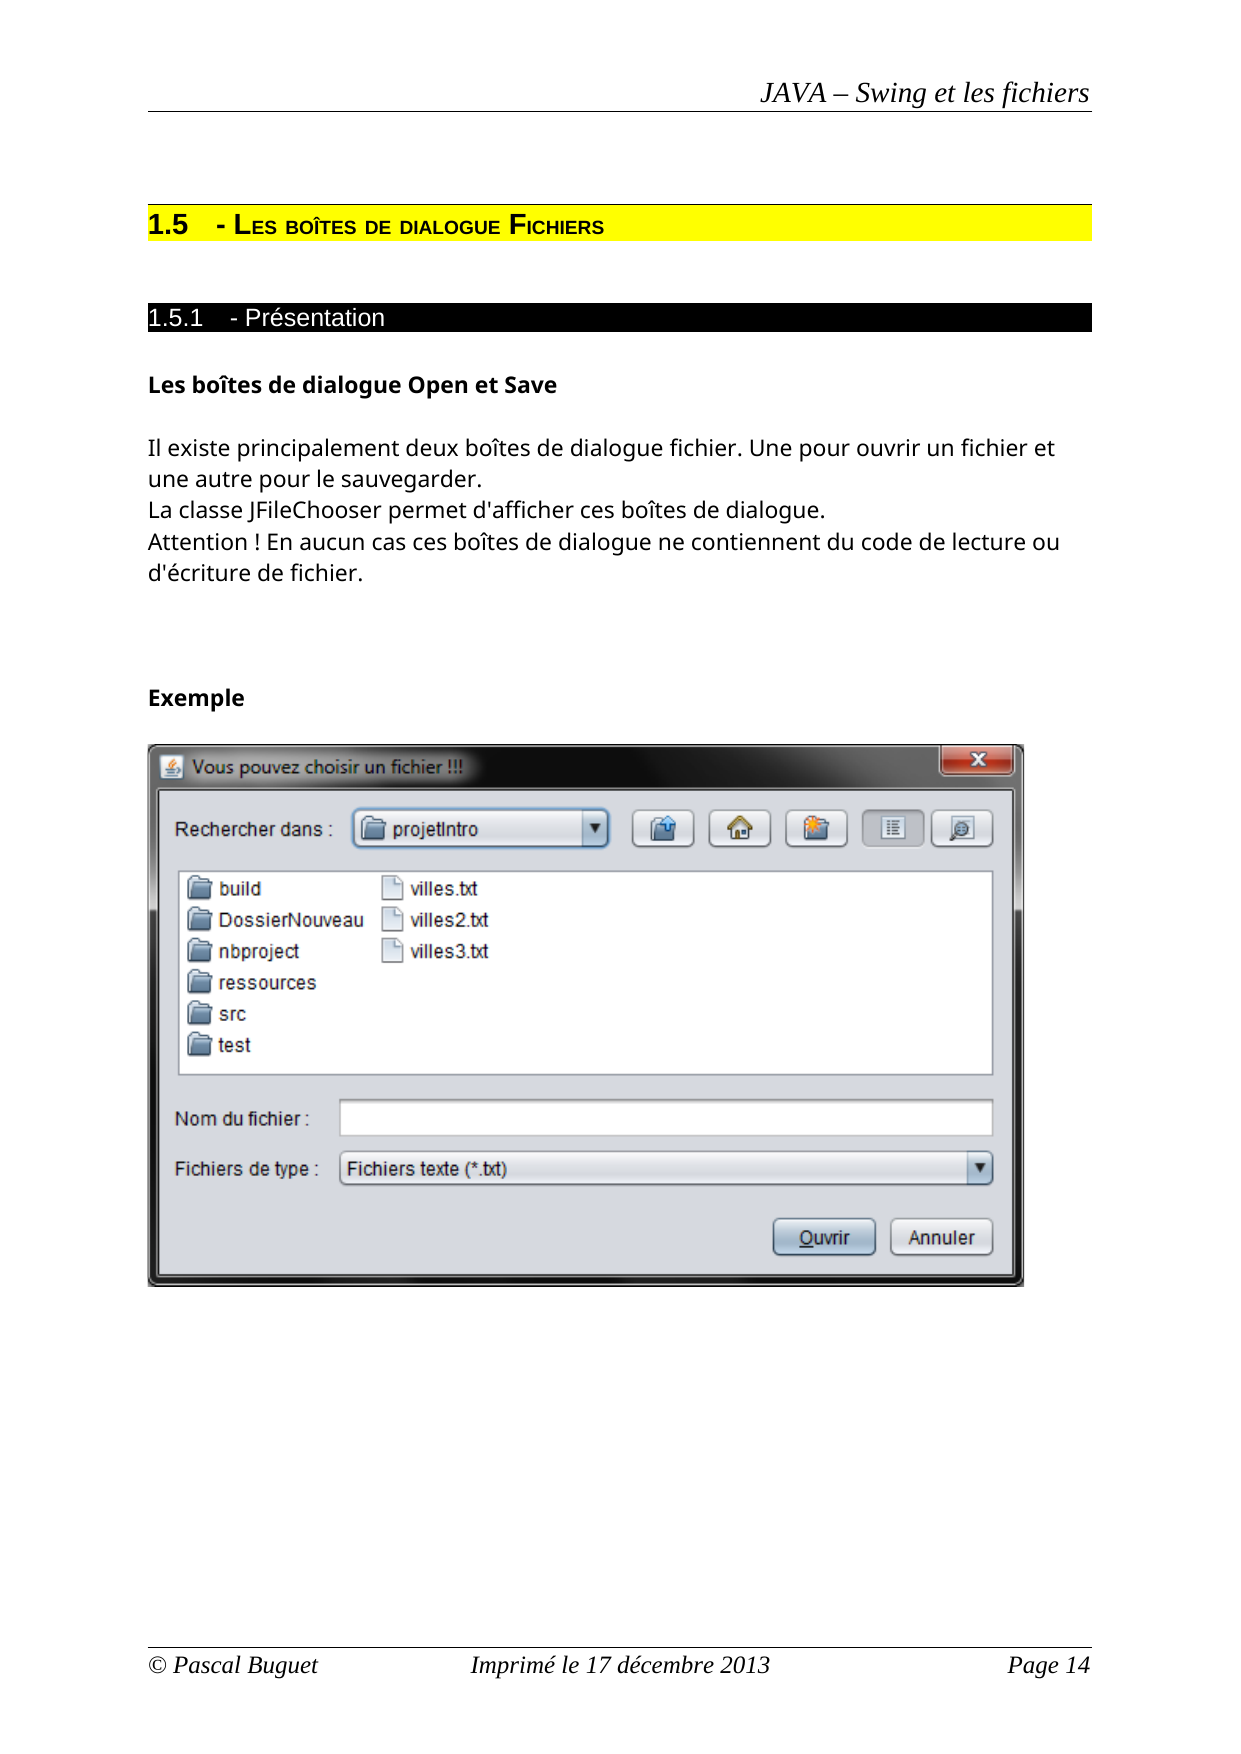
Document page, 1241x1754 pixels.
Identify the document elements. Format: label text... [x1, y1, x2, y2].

text Exemple [148, 682, 1092, 713]
text Attention ! En aucun cas ces boîtes de dialogue ne contiennent du code de lecture ou d'écriture de fichier. [148, 526, 1092, 588]
subtitle - Présentation [148, 303, 1092, 332]
text Les boîtes de dialogue Open et Save [148, 369, 1092, 401]
subtitle - Les boîtes de dialogue Fichiers [148, 205, 1092, 241]
text La classe JFileChooser permet d'afficher ces boîtes de dialogue. [148, 494, 1092, 526]
text Il existe principalement deux boîtes de dialogue fichier. Une pour ouvrir un fichier et une autre pour le sauvegarder. [148, 432, 1092, 494]
picture [147, 744, 1025, 1287]
